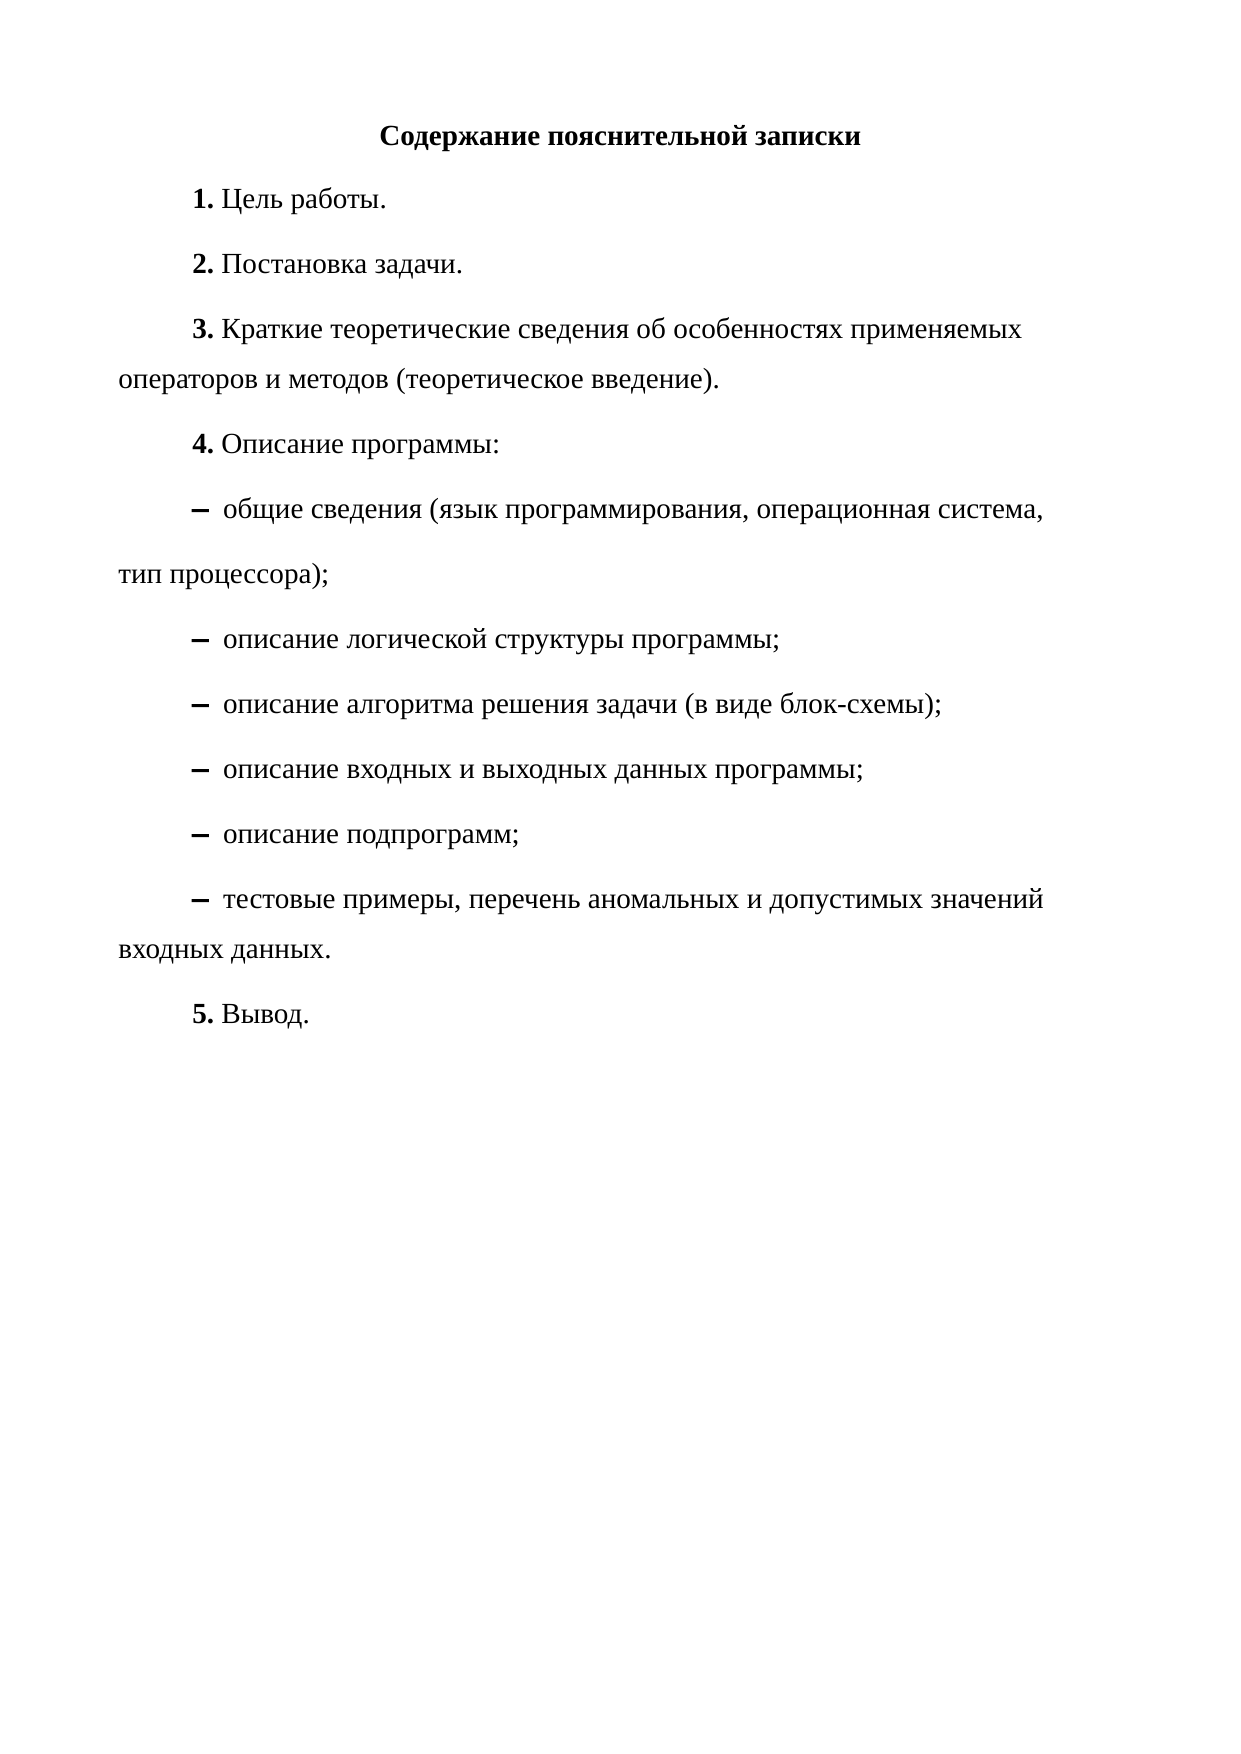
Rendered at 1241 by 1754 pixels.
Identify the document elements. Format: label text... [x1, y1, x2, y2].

list тестовые примеры, перечень аномальных и допустимых значений входных данных. [118, 881, 1122, 965]
list Постановка задачи. [118, 246, 1122, 279]
list Краткие теоретические сведения об особенностях применяемых операторов и методов (теоретическое введение). [118, 311, 1122, 394]
list общие сведения (язык программирования, операционная система, [118, 491, 1122, 524]
subtitle Содержание пояснительной записки [118, 118, 1122, 152]
list описание логической структуры программы; [118, 621, 1122, 654]
list Цель работы. [118, 181, 1122, 214]
list тип процессора); [118, 556, 1122, 589]
list описание алгоритма решения задачи (в виде блок-схемы); [118, 686, 1122, 719]
list Вывод. [118, 996, 1122, 1029]
list Описание программы: [118, 426, 1122, 459]
list описание подпрограмм; [118, 816, 1122, 849]
list описание входных и выходных данных программы; [118, 751, 1122, 784]
